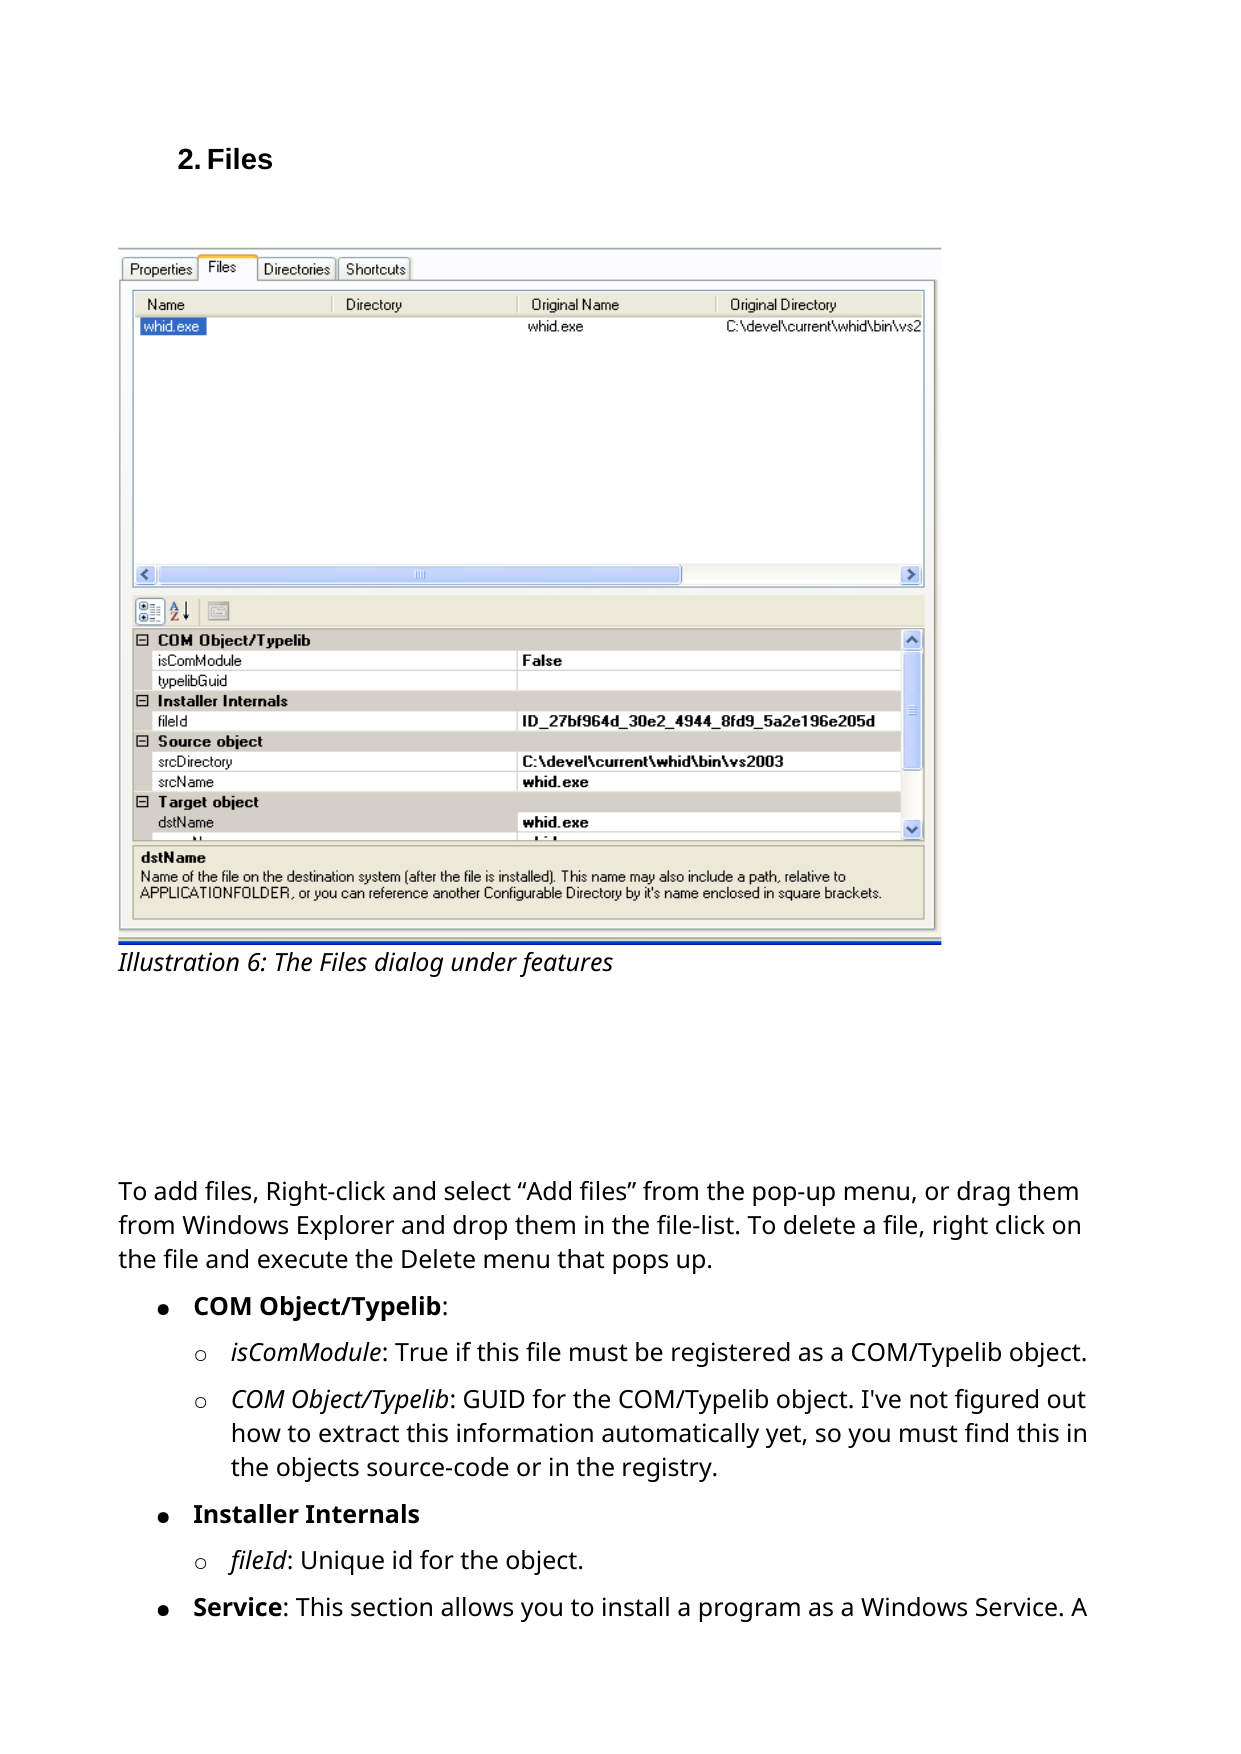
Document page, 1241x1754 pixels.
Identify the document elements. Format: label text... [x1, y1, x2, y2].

list fileId: Unique id for the object. [193, 1543, 1122, 1577]
list COM Object/Typelib: GUID for the COM/Typelib object. I've not figured out how to extract this information automatically yet, so you must find this in the objects source-code or in the registry. [193, 1382, 1122, 1484]
subtitle Files [177, 143, 1122, 176]
picture [118, 247, 942, 945]
text Illustration 6: The Files dialog under features [118, 247, 1122, 979]
list Service: This section allows you to install a program as a Windows Service. A [156, 1589, 1122, 1623]
list COM Object/Typelib: [156, 1288, 1122, 1323]
list Installer Internals [156, 1496, 1122, 1530]
list isComModule: True if this file must be registered as a COM/Typelib object. [193, 1335, 1122, 1369]
text To add files, Right-click and select “Add files” from the pop-up menu, or drag them from Windows Explorer and drop them in the file-list. To delete a file, right click on the file and execute the Delete menu that pops up. [118, 1174, 1122, 1276]
